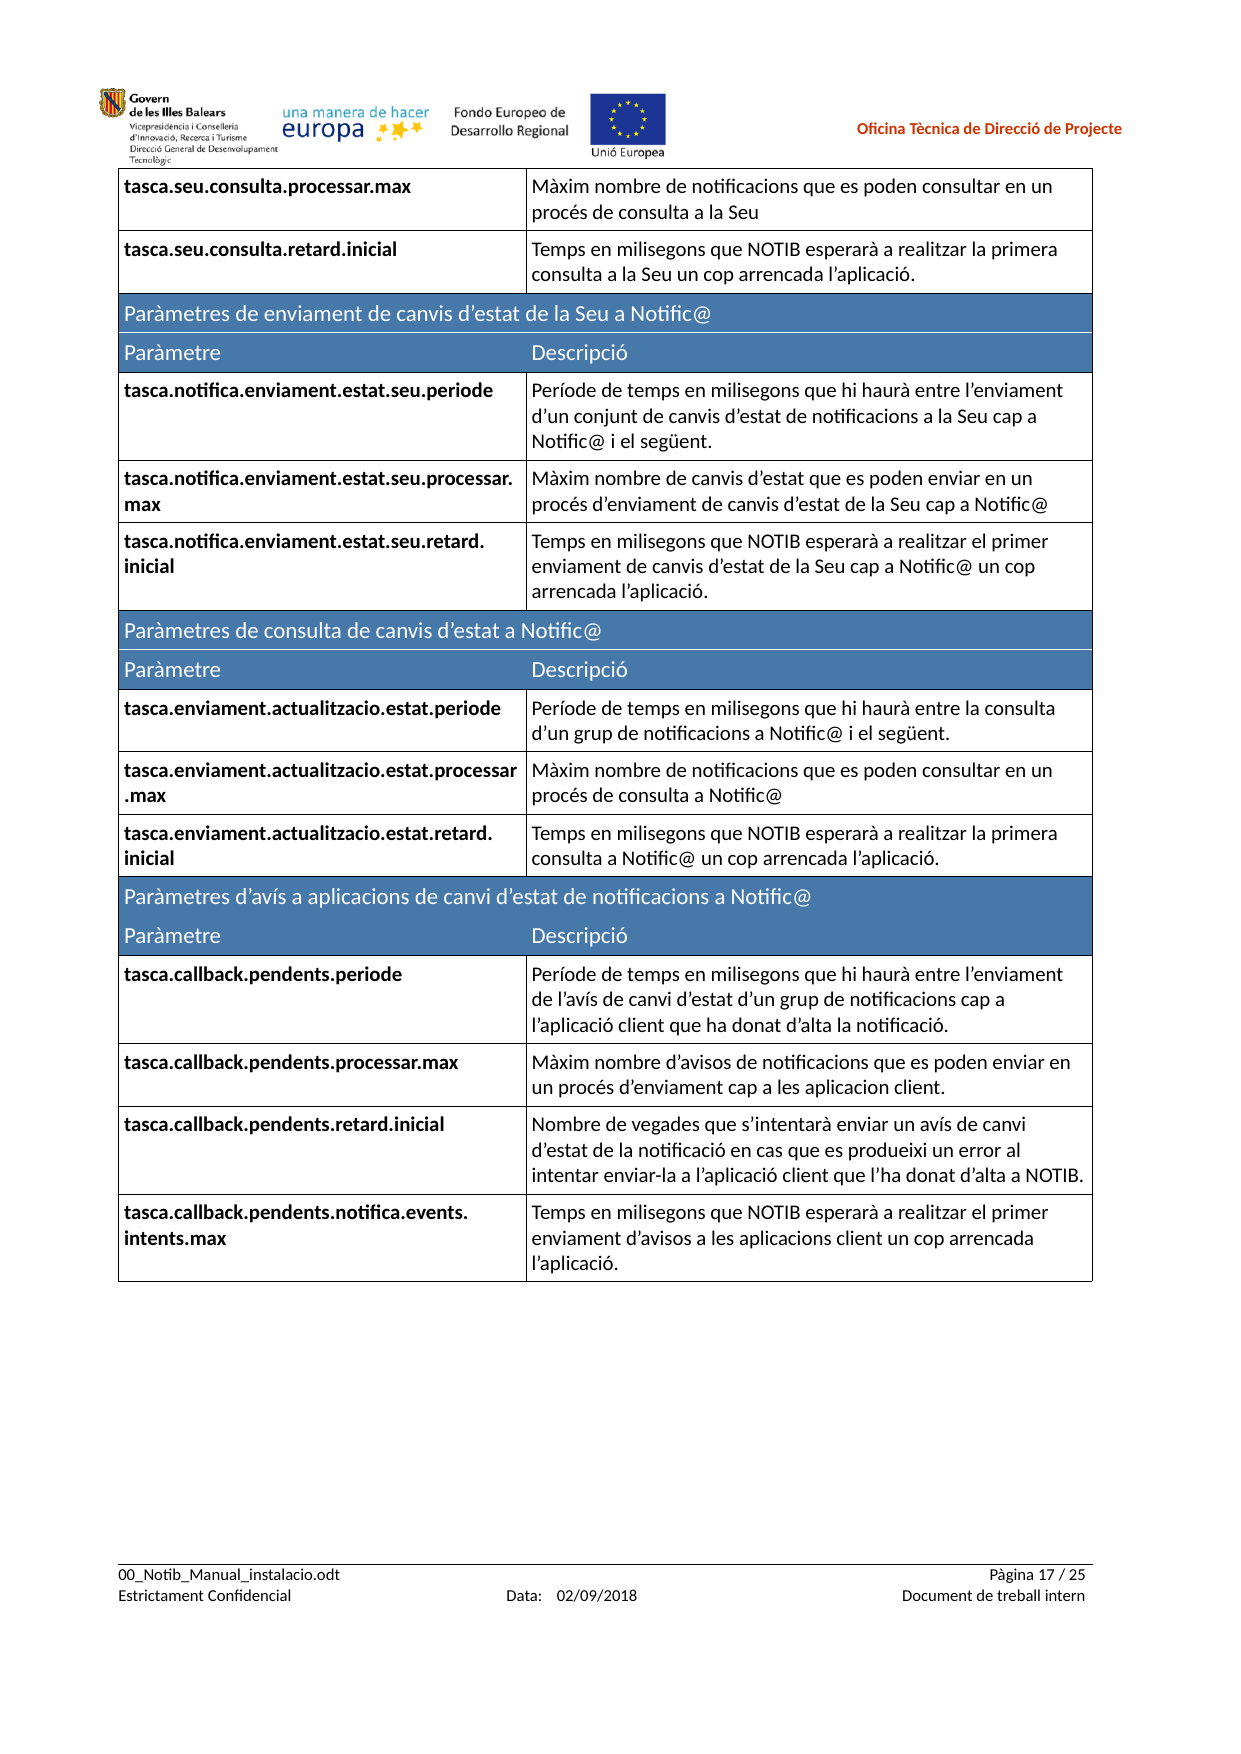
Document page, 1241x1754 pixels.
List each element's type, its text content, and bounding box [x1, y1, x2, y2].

table_cell tasca.enviament.actualitzacio.estat.retard. inicial [119, 815, 526, 876]
table_cell Màxim nombre de notificacions que es poden consultar en un procés de consulta a Notific@ [527, 752, 1092, 814]
table_cell Descripció [526, 916, 1092, 955]
table_cell Màxim nombre de canvis d’estat que es poden enviar en un procés d’enviament de canvis d’estat de la Seu cap a Notific@ [527, 461, 1092, 522]
table_cell Temps en milisegons que NOTIB esperarà a realitzar la primera consulta a Notific@ un cop arrencada l’aplicació. [527, 815, 1092, 876]
table_cell Màxim nombre de notificacions que es poden consultar en un procés de consulta a la Seu [527, 169, 1092, 230]
table_cell tasca.callback.pendents.notifica.events. intents.max [119, 1195, 526, 1281]
table_cell tasca.notifica.enviament.estat.seu.processar.max [119, 461, 526, 522]
table_cell tasca.callback.pendents.periode [119, 956, 526, 1043]
table_cell Màxim nombre d’avisos de notificacions que es poden enviar en un procés d’enviament cap a les aplicacion client. [527, 1044, 1092, 1106]
table_cell Nombre de vegades que s’intentarà enviar un avís de canvi d’estat de la notificació en cas que es produeixi un error al intentar enviar-la a l’aplicació client que l’ha donat d’alta a NOTIB. [527, 1107, 1092, 1193]
table_cell tasca.seu.consulta.retard.inicial [119, 231, 526, 293]
table_cell Període de temps en milisegons que hi haurà entre la consulta d’un grup de notificacions a Notific@ i el següent. [527, 690, 1092, 751]
table_cell tasca.enviament.actualitzacio.estat.periode [119, 690, 526, 751]
table_cell tasca.enviament.actualitzacio.estat.processar.max [119, 752, 526, 814]
table_cell Descripció [526, 333, 1092, 372]
picture [99, 87, 668, 166]
table_cell Paràmetre [119, 916, 526, 955]
table_cell Període de temps en milisegons que hi haurà entre l’enviament de l’avís de canvi d’estat d’un grup de notificacions cap a l’aplicació client que ha donat d’alta la notificació. [527, 956, 1092, 1043]
table_header Paràmetres d’avís a aplicacions de canvi d’estat de notificacions a Notific@ [119, 877, 1092, 916]
table_cell tasca.notifica.enviament.estat.seu.periode [119, 373, 526, 460]
table_header Paràmetres de consulta de canvis d’estat a Notific@ [119, 611, 1092, 649]
table_cell Temps en milisegons que NOTIB esperarà a realitzar el primer enviament d’avisos a les aplicacions client un cop arrencada l’aplicació. [527, 1195, 1092, 1281]
table_cell Descripció [526, 650, 1092, 689]
table_cell Temps en milisegons que NOTIB esperarà a realitzar el primer enviament de canvis d’estat de la Seu cap a Notific@ un cop arrencada l’aplicació. [527, 523, 1092, 610]
table_header Paràmetres de enviament de canvis d’estat de la Seu a Notific@ [119, 294, 1092, 332]
table_cell tasca.callback.pendents.processar.max [119, 1044, 526, 1106]
table_cell tasca.seu.consulta.processar.max [119, 169, 526, 230]
table_cell Temps en milisegons que NOTIB esperarà a realitzar la primera consulta a la Seu un cop arrencada l’aplicació. [527, 231, 1092, 293]
table_cell Paràmetre [119, 333, 526, 372]
table_cell Paràmetre [119, 650, 526, 689]
table_cell tasca.notifica.enviament.estat.seu.retard. inicial [119, 523, 526, 610]
table_cell tasca.callback.pendents.retard.inicial [119, 1107, 526, 1193]
table_cell Període de temps en milisegons que hi haurà entre l’enviament d’un conjunt de canvis d’estat de notificacions a la Seu cap a Notific@ i el següent. [527, 373, 1092, 460]
